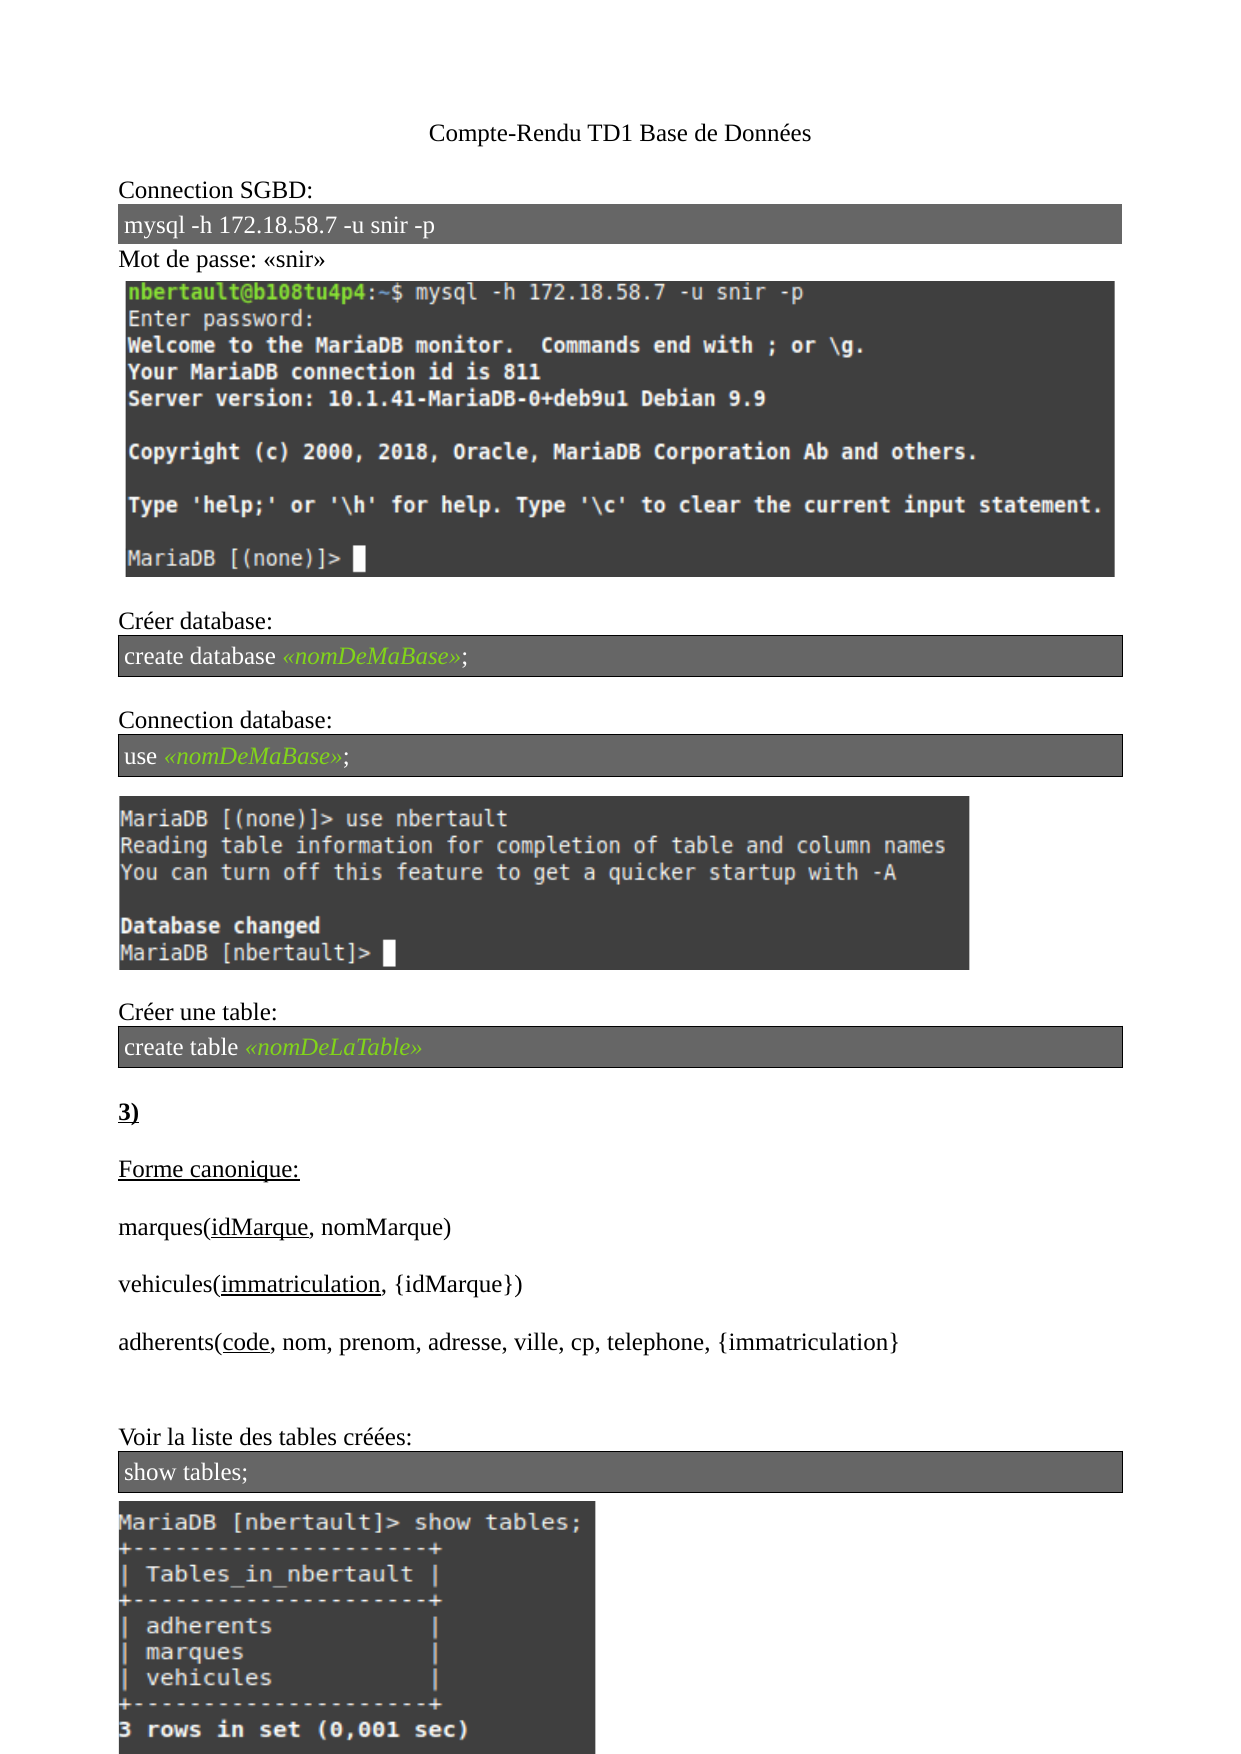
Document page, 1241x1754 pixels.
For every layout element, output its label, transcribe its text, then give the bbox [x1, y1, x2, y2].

text adherents(code, nom, prenom, adresse, ville, cp, telephone, {immatriculation} [118, 1327, 1122, 1355]
table_header create database «nomDeMaBase»; [119, 636, 1122, 676]
text Créer database: [118, 606, 1122, 634]
text marques(idMarque, nomMarque) [118, 1212, 1122, 1240]
text Compte-Rendu TD1 Base de Données [118, 118, 1122, 147]
text 3) [118, 1097, 1122, 1125]
table_header mysql -h 172.18.58.7 -u snir -p [118, 204, 1122, 244]
table_header create table «nomDeLaTable» [119, 1027, 1122, 1067]
text Connection SGBD: [118, 176, 1122, 204]
text Connection database: [118, 706, 1122, 734]
picture [118, 1501, 596, 1754]
table_header use «nomDeMaBase»; [119, 735, 1122, 776]
text Créer une table: [118, 997, 1122, 1026]
text Voir la liste des tables créées: [118, 1422, 1122, 1451]
picture [125, 281, 1115, 577]
text Forme canonique: [118, 1154, 1122, 1183]
picture [119, 796, 970, 970]
text vehicules(immatriculation, {idMarque}) [118, 1269, 1122, 1298]
table_header show tables; [119, 1452, 1122, 1492]
text Mot de passe: «snir» [118, 244, 1122, 273]
